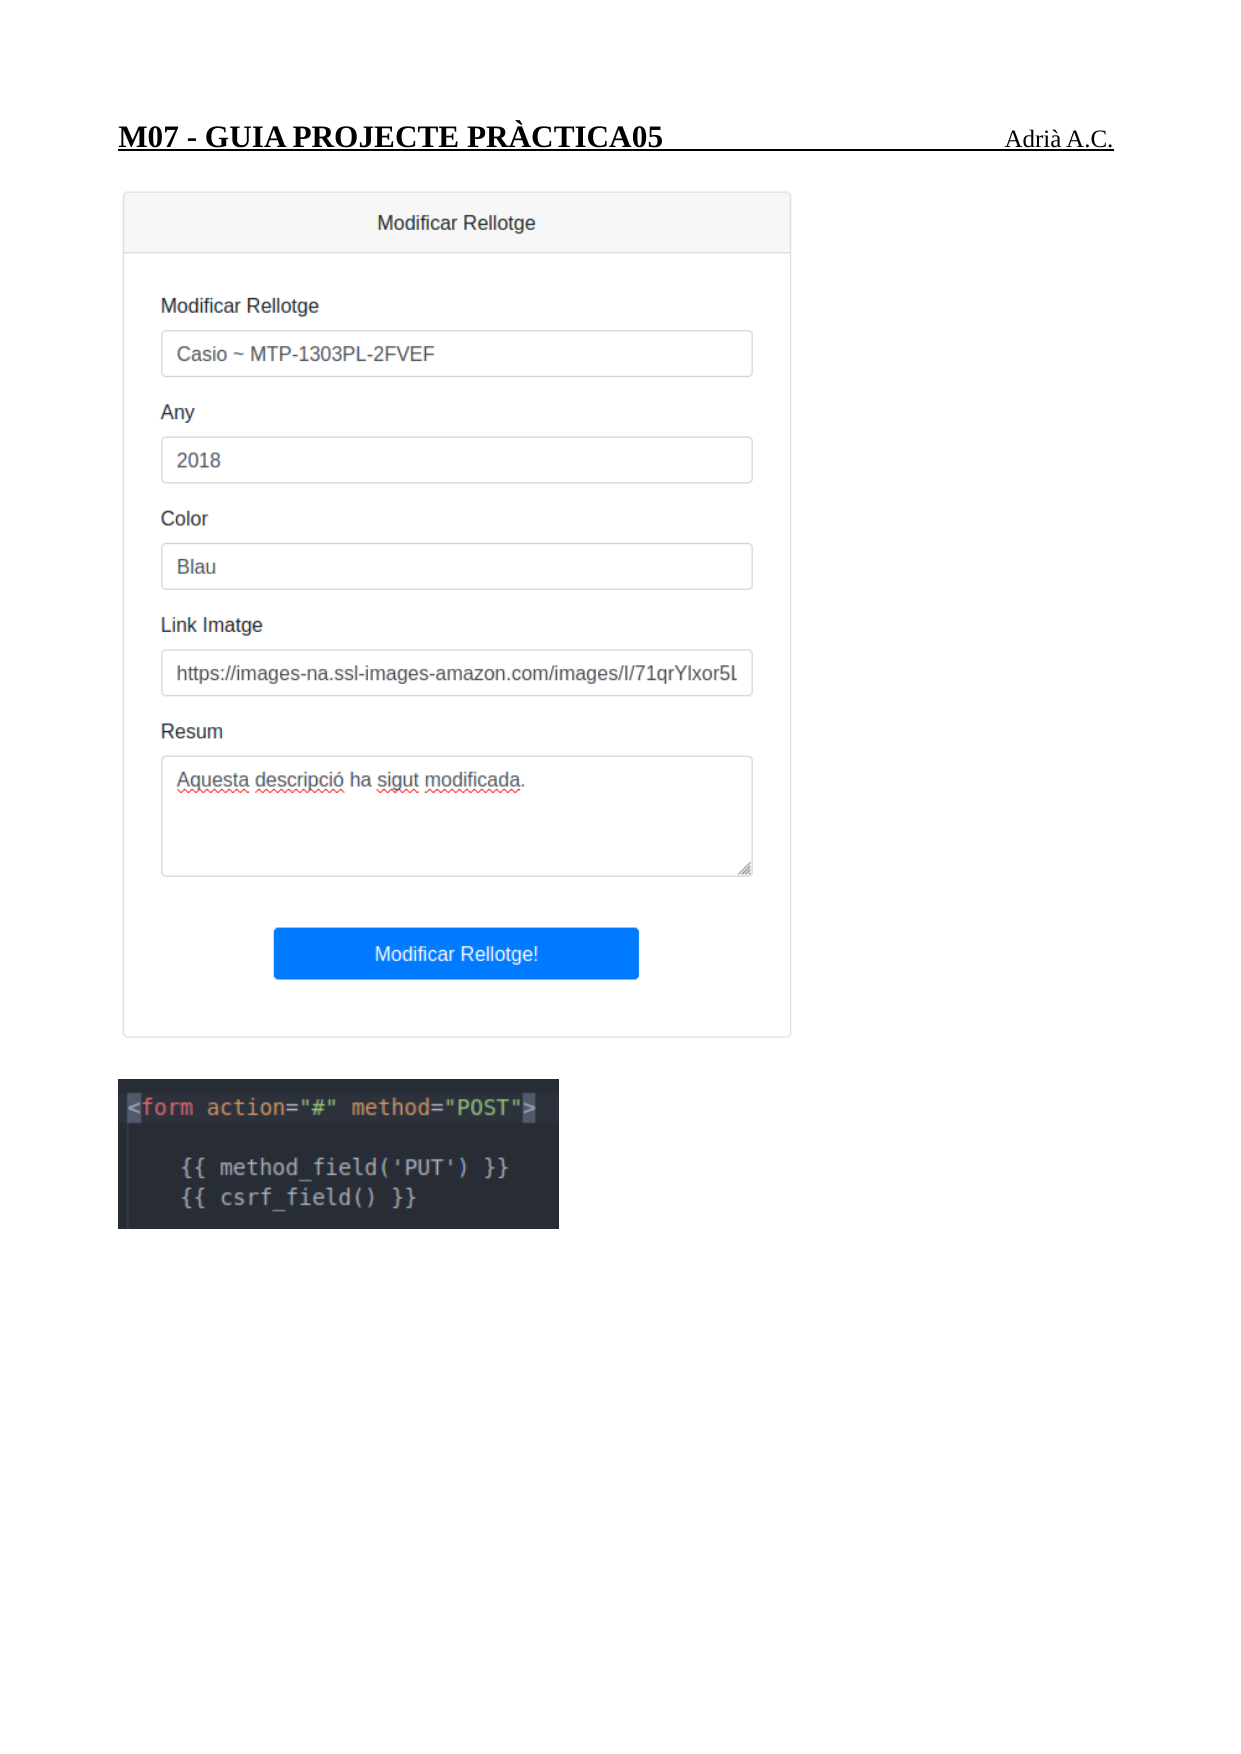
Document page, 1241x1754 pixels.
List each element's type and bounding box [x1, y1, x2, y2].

picture [118, 183, 799, 1044]
picture [118, 1079, 559, 1229]
